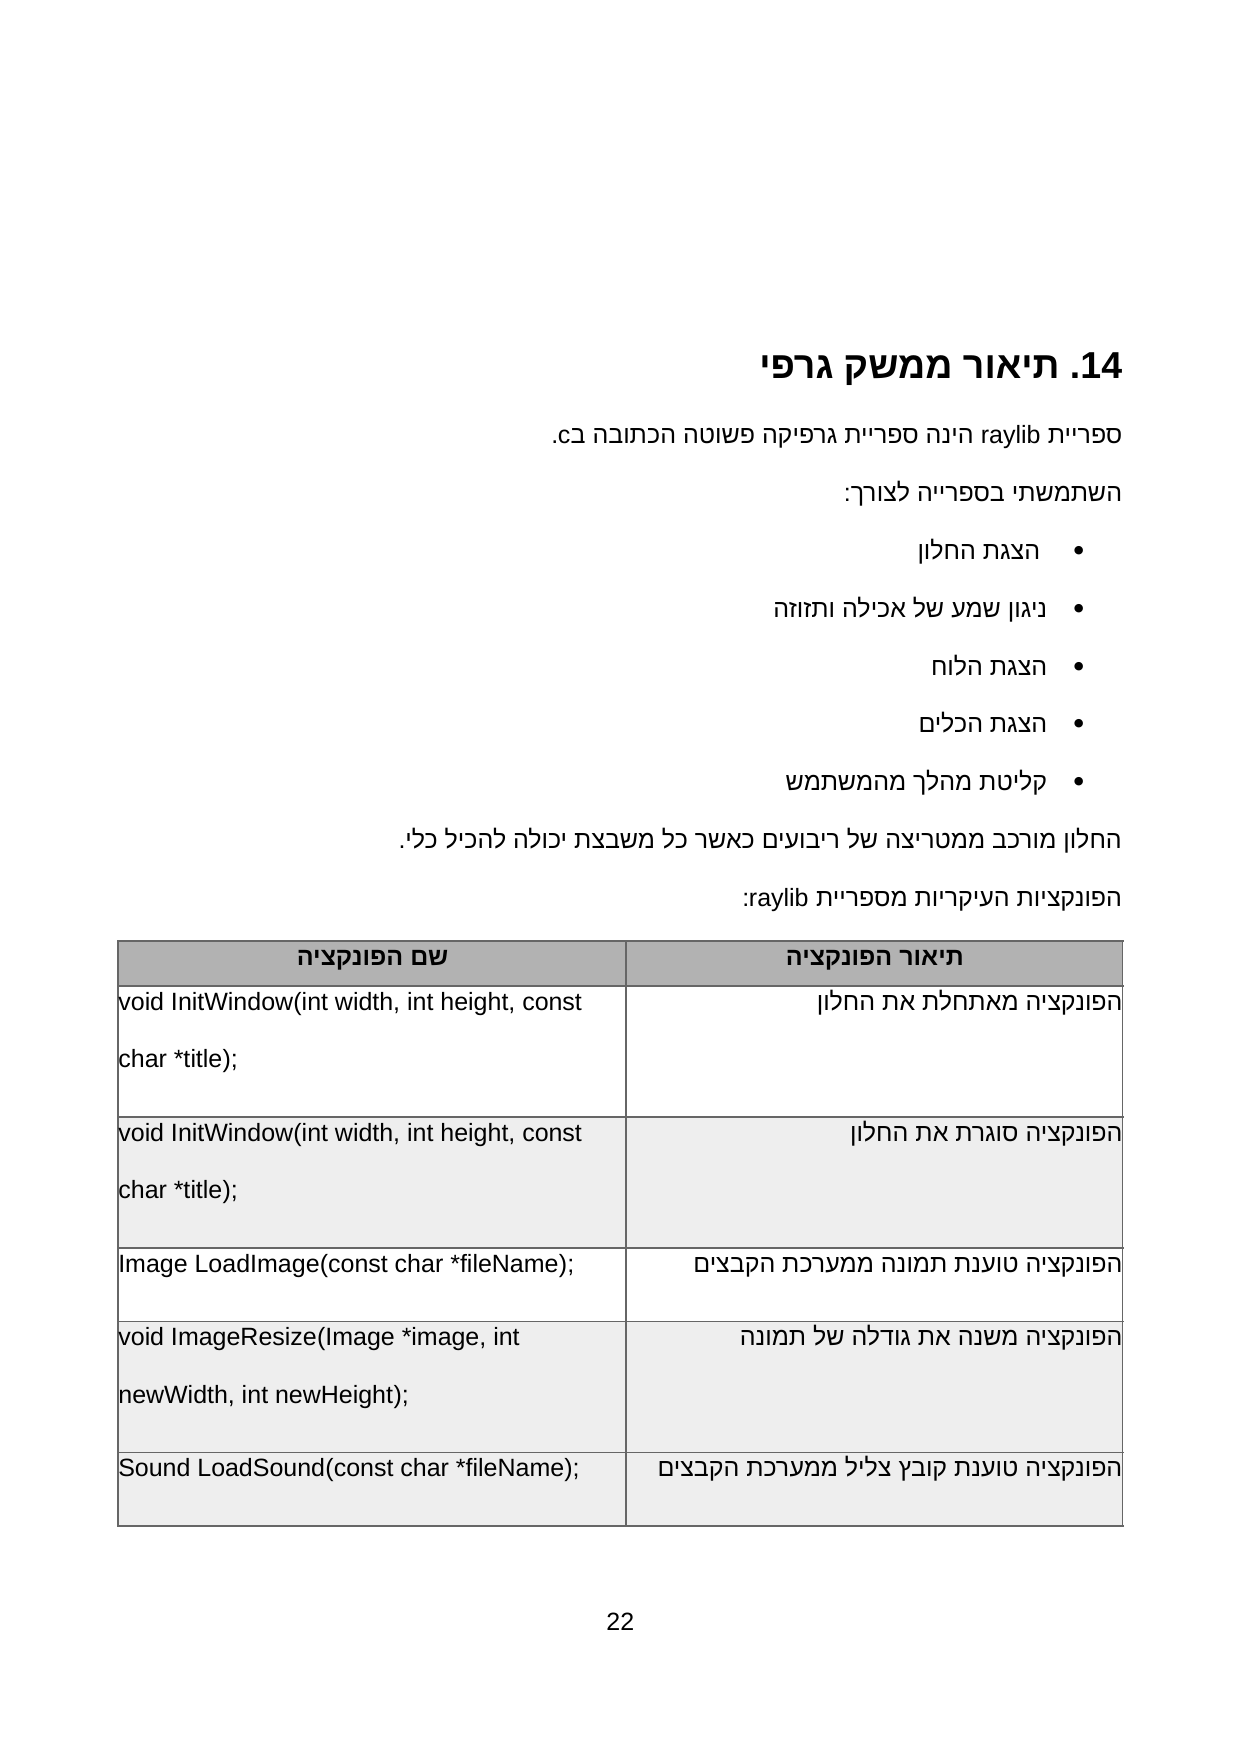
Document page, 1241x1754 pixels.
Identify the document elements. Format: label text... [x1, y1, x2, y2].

table_cell הפונקציה סוגרת את החלון [627, 1118, 1122, 1247]
table_cell Sound LoadSound(const char *fileName); [119, 1453, 625, 1525]
list הצגת הכלים [118, 709, 1084, 738]
subtitle 14. תיאור ממשק גרפי [118, 343, 1122, 386]
table_header תיאור הפונקציה [627, 942, 1122, 985]
table_cell Image LoadImage(const char *fileName); [119, 1249, 625, 1321]
table_cell הפונקציה משנה את גודלה של תמונה [627, 1322, 1122, 1452]
table_cell הפונקציה טוענת קובץ צליל ממערכת הקבצים [627, 1453, 1122, 1525]
list קליטת מהלך מהמשתמש [118, 767, 1084, 796]
text ספריית raylib הינה ספריית גרפיקה פשוטה הכתובה בc. [118, 420, 1122, 449]
list ניגון שמע של אכילה ותזוזה [118, 594, 1084, 622]
text הפונקציות העיקריות מספריית raylib: [118, 883, 1122, 911]
list הצגת הלוח [118, 651, 1084, 680]
table_cell void InitWindow(int width, int height, const char *title); [119, 987, 625, 1116]
table_header שם הפונקציה [119, 942, 625, 985]
text השתמשתי בספרייה לצורך: [118, 478, 1122, 507]
table_cell void ImageResize(Image *image, int newWidth, int newHeight); [119, 1322, 625, 1452]
table_cell הפונקציה טוענת תמונה ממערכת הקבצים [627, 1249, 1122, 1321]
list הצגת החלון [118, 536, 1084, 565]
table_cell הפונקציה מאתחלת את החלון [627, 987, 1122, 1116]
table_cell void InitWindow(int width, int height, const char *title); [119, 1118, 625, 1247]
text החלון מורכב ממטריצה של ריבועים כאשר כל משבצת יכולה להכיל כלי. [118, 825, 1122, 854]
